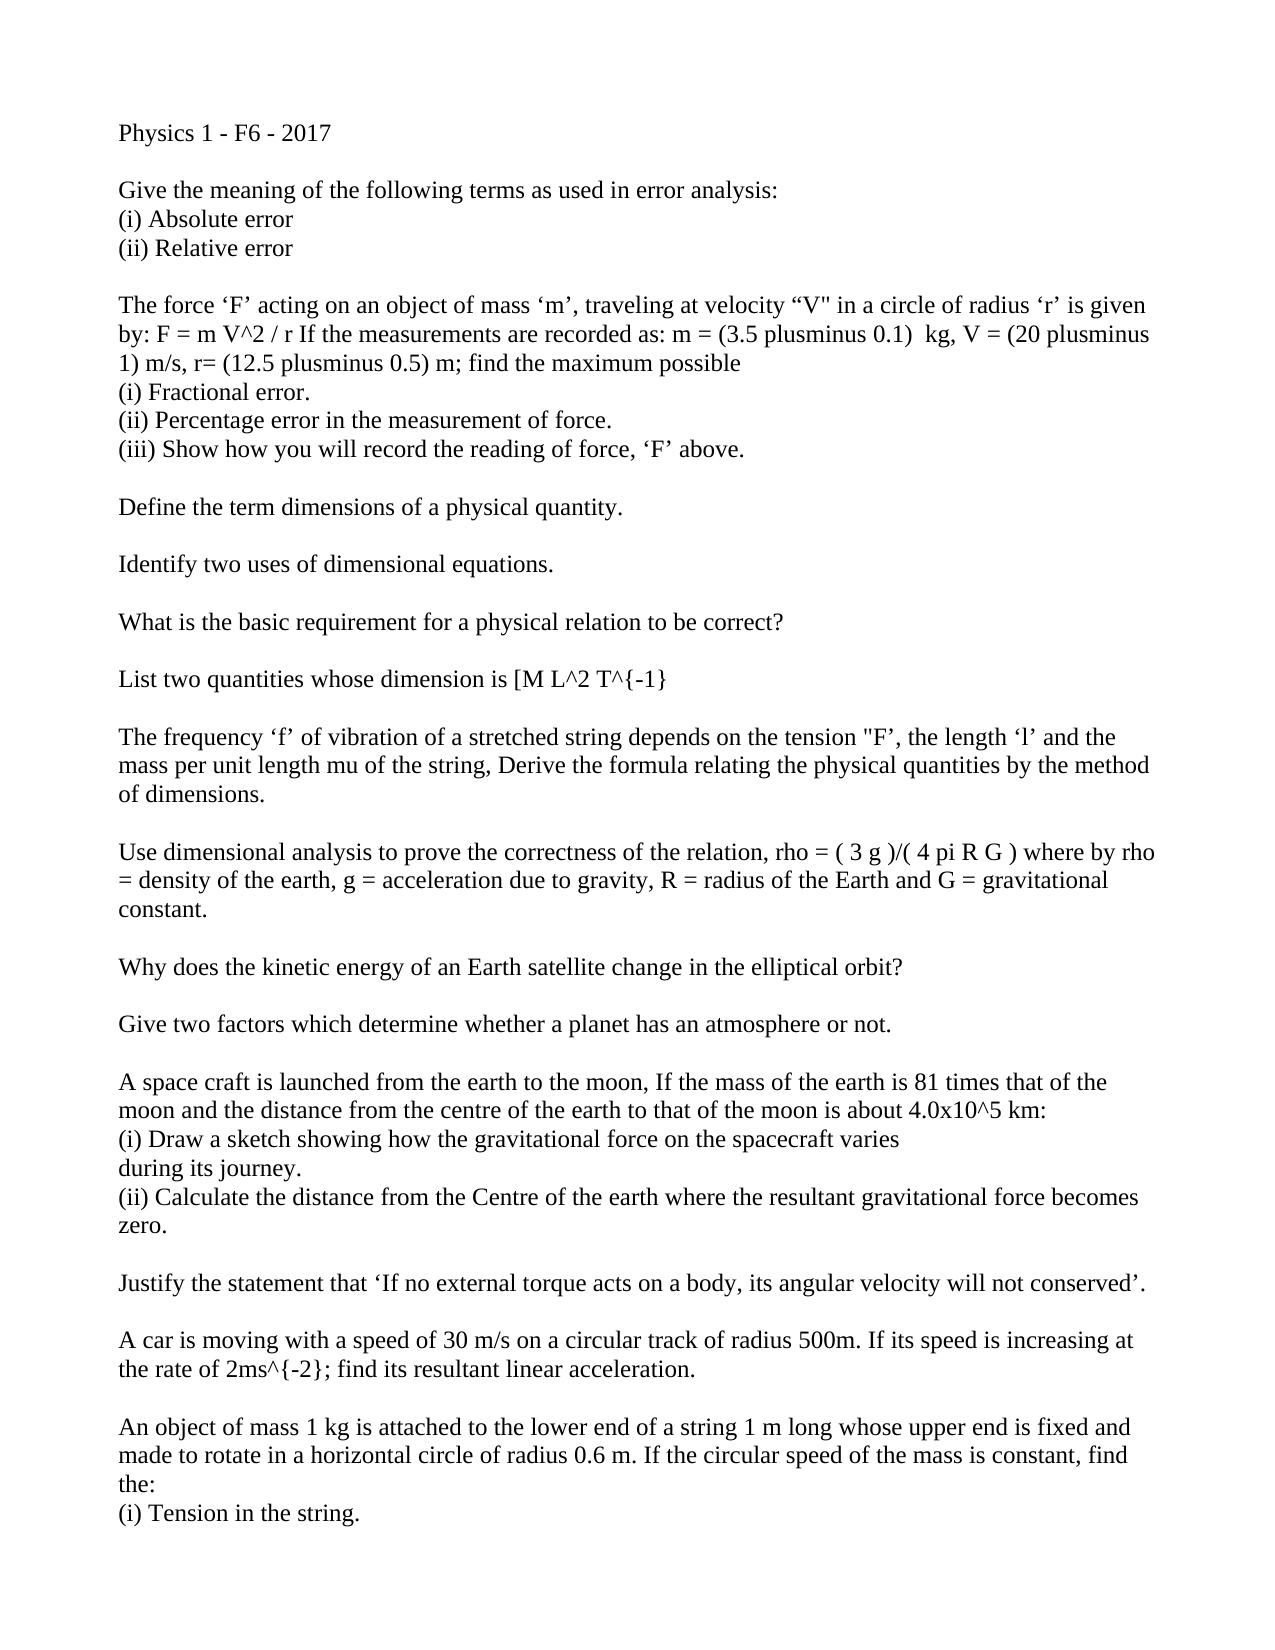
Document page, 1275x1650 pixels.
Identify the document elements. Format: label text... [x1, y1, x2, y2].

text Justify the statement that ‘If no external torque acts on a body, its angular velocity will not conserved’. [118, 1268, 1157, 1297]
text The frequency ‘f’ of vibration of a stretched string depends on the tension "F’, the length ‘l’ and the mass per unit length mu of the string, Derive the formula relating the physical quantities by the method of dimensions. [118, 722, 1157, 808]
text (i) Absolute error [118, 204, 1157, 233]
text Give two factors which determine whether a planet has an atmosphere or not. [118, 1009, 1157, 1038]
text Why does the kinetic energy of an Earth satellite change in the elliptical orbit? [118, 952, 1157, 981]
text (ii) Relative error [118, 233, 1157, 262]
text A space craft is launched from the earth to the moon, If the mass of the earth is 81 times that of the moon and the distance from the centre of the earth to that of the moon is about 4.0x10^5 km: [118, 1067, 1157, 1124]
text Physics 1 - F6 - 2017 [118, 118, 1157, 147]
text A car is moving with a speed of 30 m/s on a circular track of radius 500m. If its speed is increasing at the rate of 2ms^{-2}; find its resultant linear acceleration. [118, 1326, 1157, 1383]
text during its journey. [118, 1153, 1157, 1182]
text Use dimensional analysis to prove the correctness of the relation, rho = ( 3 g )/( 4 pi R G ) where by rho = density of the earth, g = acceleration due to gravity, R = radius of the Earth and G = gravitational constant. [118, 837, 1157, 923]
text The force ‘F’ acting on an object of mass ‘m’, traveling at velocity “V" in a circle of radius ‘r’ is given by: F = m V^2 / r If the measurements are recorded as: m = (3.5 plusminus 0.1) kg, V = (20 plusminus 1) m/s, r= (12.5 plusminus 0.5) m; find the maximum possible [118, 291, 1157, 377]
text Give the meaning of the following terms as used in error analysis: [118, 176, 1157, 204]
text What is the basic requirement for a physical relation to be correct? [118, 607, 1157, 636]
text (i) Draw a sketch showing how the gravitational force on the spacecraft varies [118, 1124, 1157, 1153]
text List two quantities whose dimension is [M L^2 T^{-1} [118, 664, 1157, 693]
text (i) Tension in the string. [118, 1498, 1157, 1527]
text Identify two uses of dimensional equations. [118, 549, 1157, 578]
text (i) Fractional error. [118, 377, 1157, 406]
text An object of mass 1 kg is attached to the lower end of a string 1 m long whose upper end is fixed and made to rotate in a horizontal circle of radius 0.6 m. If the circular speed of the mass is constant, find the: [118, 1412, 1157, 1498]
text (ii) Calculate the distance from the Centre of the earth where the resultant gravitational force becomes zero. [118, 1182, 1157, 1239]
text (ii) Percentage error in the measurement of force. [118, 406, 1157, 434]
text (iii) Show how you will record the reading of force, ‘F’ above. [118, 434, 1157, 463]
text Define the term dimensions of a physical quantity. [118, 492, 1157, 521]
